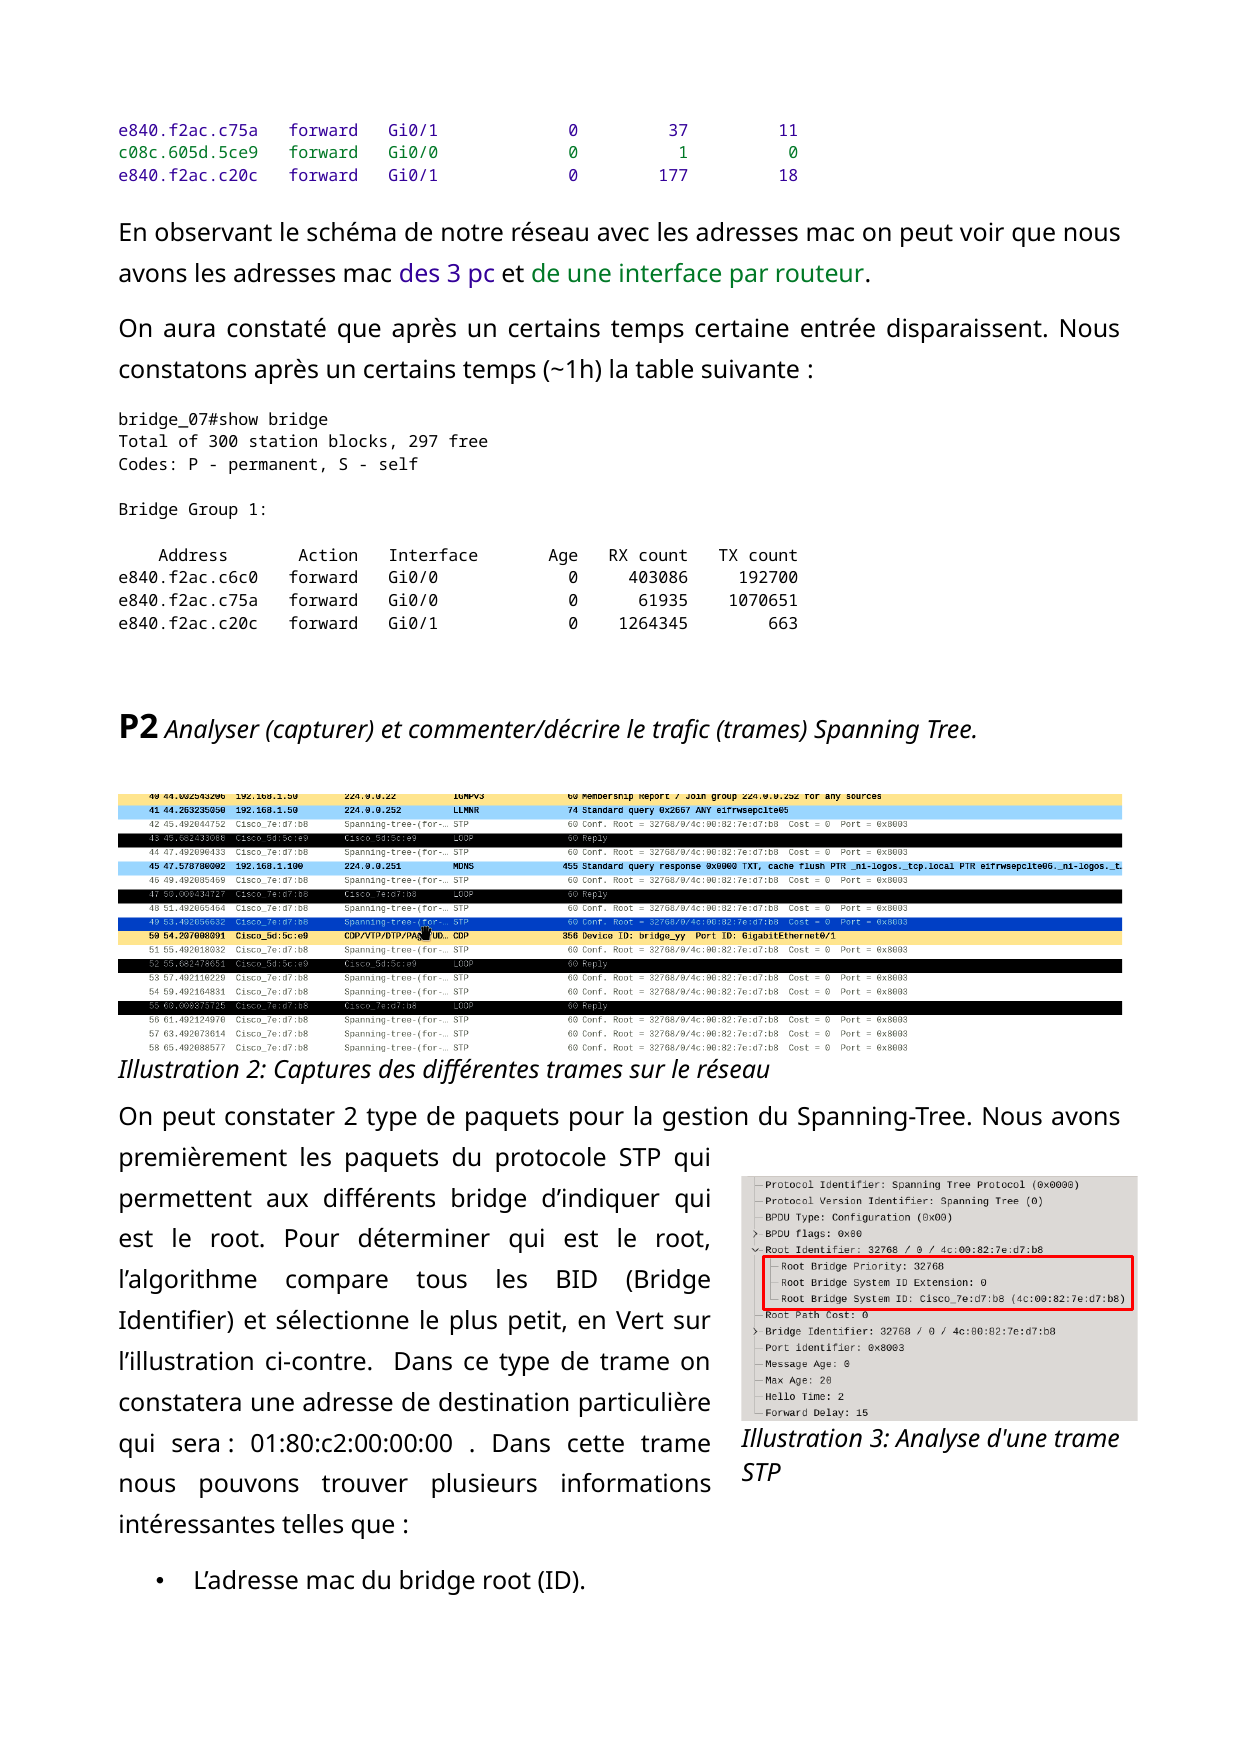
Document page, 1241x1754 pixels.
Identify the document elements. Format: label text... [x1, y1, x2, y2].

text e840.f2ac.c75a forward Gi0/1 0 37 11 [118, 118, 1122, 141]
text Total of 300 station blocks, 297 free [118, 430, 1122, 453]
text En observant le schéma de notre réseau avec les adresses mac on peut voir que nous avons les adresses mac des 3 pc et de une interface par routeur. [118, 215, 1122, 289]
text Address Action Interface Age RX count TX count [118, 543, 1122, 566]
text e840.f2ac.c20c forward Gi0/1 0 1264345 663 [118, 612, 1122, 634]
text e840.f2ac.c20c forward Gi0/1 0 177 18 [118, 163, 1122, 186]
text Illustration 3: Analyse d'une trame STP [741, 1421, 1138, 1489]
text Codes: P - permanent, S - self [118, 453, 1122, 475]
text e840.f2ac.c6c0 forward Gi0/0 0 403086 192700 [118, 566, 1122, 589]
text Bridge Group 1: [118, 498, 1122, 521]
text Illustration 2: Captures des différentes trames sur le réseau [118, 1052, 1122, 1086]
picture [741, 1176, 1138, 1421]
text On aura constaté que après un certains temps certaine entrée disparaissent. Nous constatons après un certains temps (~1h) la table suivante : [118, 311, 1122, 386]
text bridge_07#show bridge [118, 407, 1122, 430]
text On peut constater 2 type de paquets pour la gestion du Spanning-Tree. Nous avons premièrement les paquets du protocole STP qui permettent aux différents bridge d’indiquer qui est le root. Pour déterminer qui est le root, l’algorithme compare tous les BID (Bridge Identifier) et sélectionne le plus petit, en Vert sur l’illustration ci-contre. Dans ce type de trame on constatera une adresse de destination particulière qui sera : 01:80:c2:00:00:00 . Dans cette trame nous pouvons trouver plusieurs informations intéressantes telles que : [118, 1086, 1138, 1541]
text [118, 782, 1122, 794]
text e840.f2ac.c75a forward Gi0/0 0 61935 1070651 [118, 589, 1122, 612]
title P2 Analyser (capturer) et commenter/décrire le trafic (trames) Spanning Tree. [118, 702, 1122, 748]
list L’adresse mac du bridge root (ID). [156, 1562, 1122, 1596]
text c08c.605d.5ce9 forward Gi0/0 0 1 0 [118, 141, 1122, 163]
